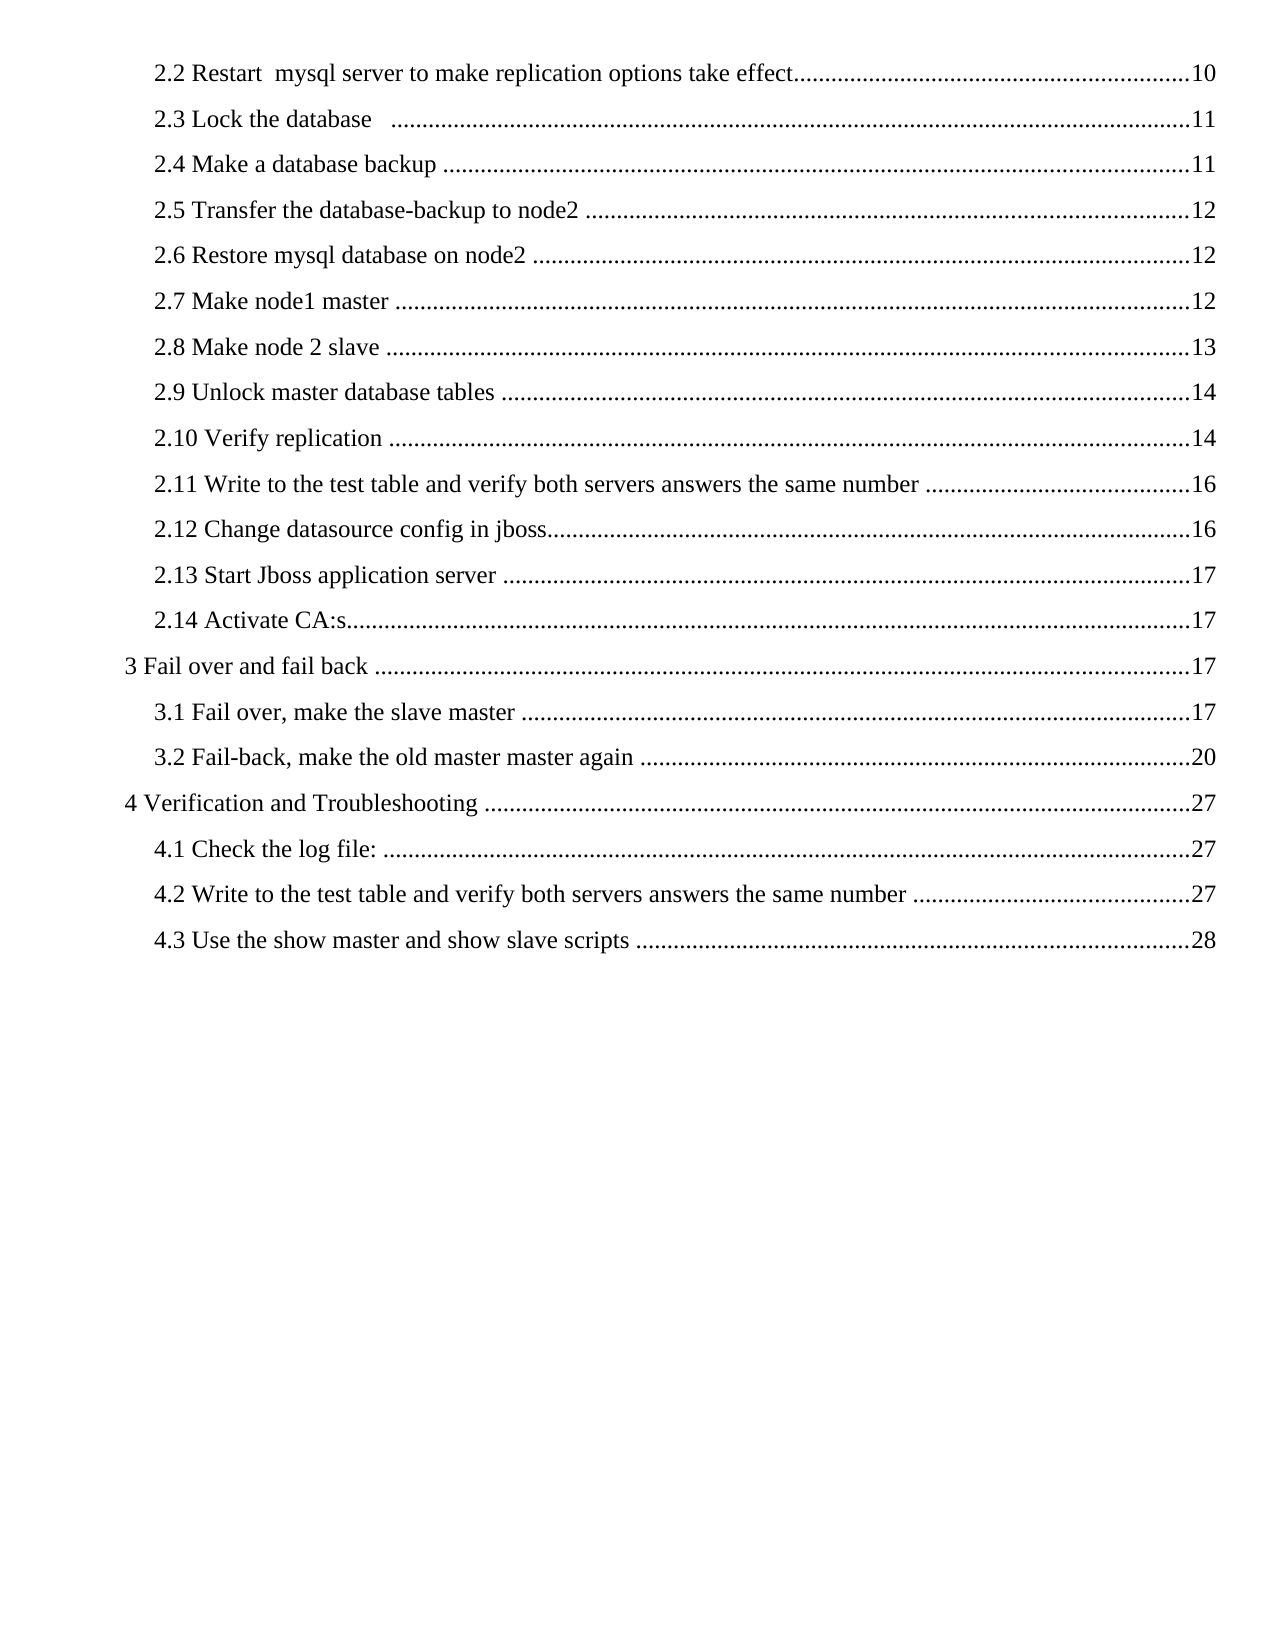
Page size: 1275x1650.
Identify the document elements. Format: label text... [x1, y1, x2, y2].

text 2.5 Transfer the database-backup to node2 12 [148, 196, 1216, 224]
text 3.2 Fail-back, make the old master master again 20 [148, 743, 1216, 771]
text 2.10 Verify replication 14 [148, 424, 1216, 452]
text 2.9 Unlock master database tables 14 [148, 378, 1216, 406]
text 4.1 Check the log file: 27 [148, 835, 1216, 862]
text 2.13 Start Jboss application server 17 [148, 561, 1216, 589]
text 4 Verification and Troubleshooting 27 [118, 789, 1216, 817]
text 3 Fail over and fail back 17 [118, 652, 1216, 680]
text 2.14 Activate CA:s 17 [148, 607, 1216, 634]
text 2.11 Write to the test table and verify both servers answers the same number 16 [148, 470, 1216, 497]
text 4.3 Use the show master and show slave scripts 28 [148, 926, 1216, 954]
text 2.6 Restore mysql database on node2 12 [148, 242, 1216, 269]
text 2.2 Restart mysql server to make replication options take effect 10 [148, 59, 1216, 87]
text 3.1 Fail over, make the slave master 17 [148, 698, 1216, 726]
text 2.7 Make node1 master 12 [148, 287, 1216, 315]
text 4.2 Write to the test table and verify both servers answers the same number 27 [148, 880, 1216, 908]
text 2.3 Lock the database 11 [148, 105, 1216, 132]
text 2.4 Make a database backup 11 [148, 150, 1216, 178]
text 2.8 Make node 2 slave 13 [148, 333, 1216, 361]
text 2.12 Change datasource config in jboss 16 [148, 515, 1216, 543]
